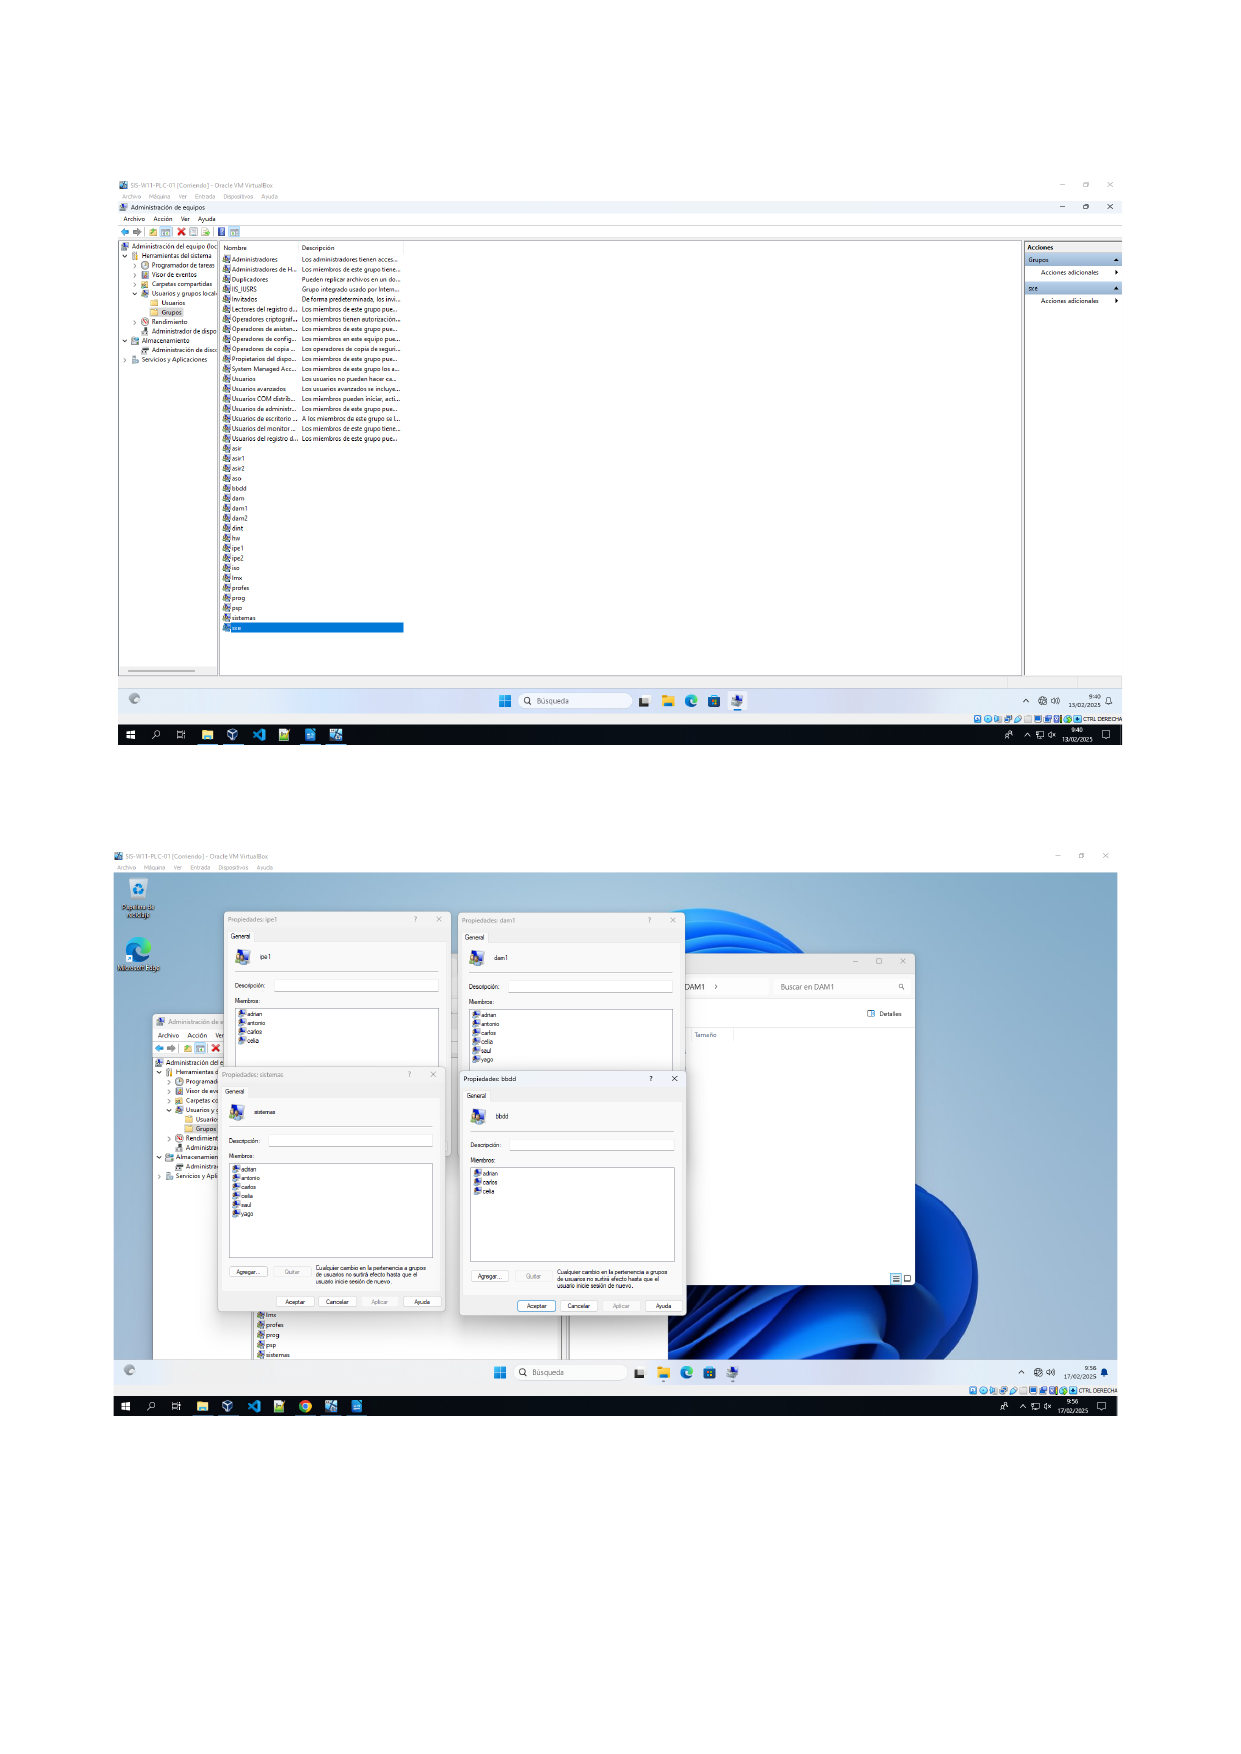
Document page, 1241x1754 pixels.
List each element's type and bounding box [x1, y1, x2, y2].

picture [118, 179, 1123, 745]
picture [113, 851, 1118, 1416]
